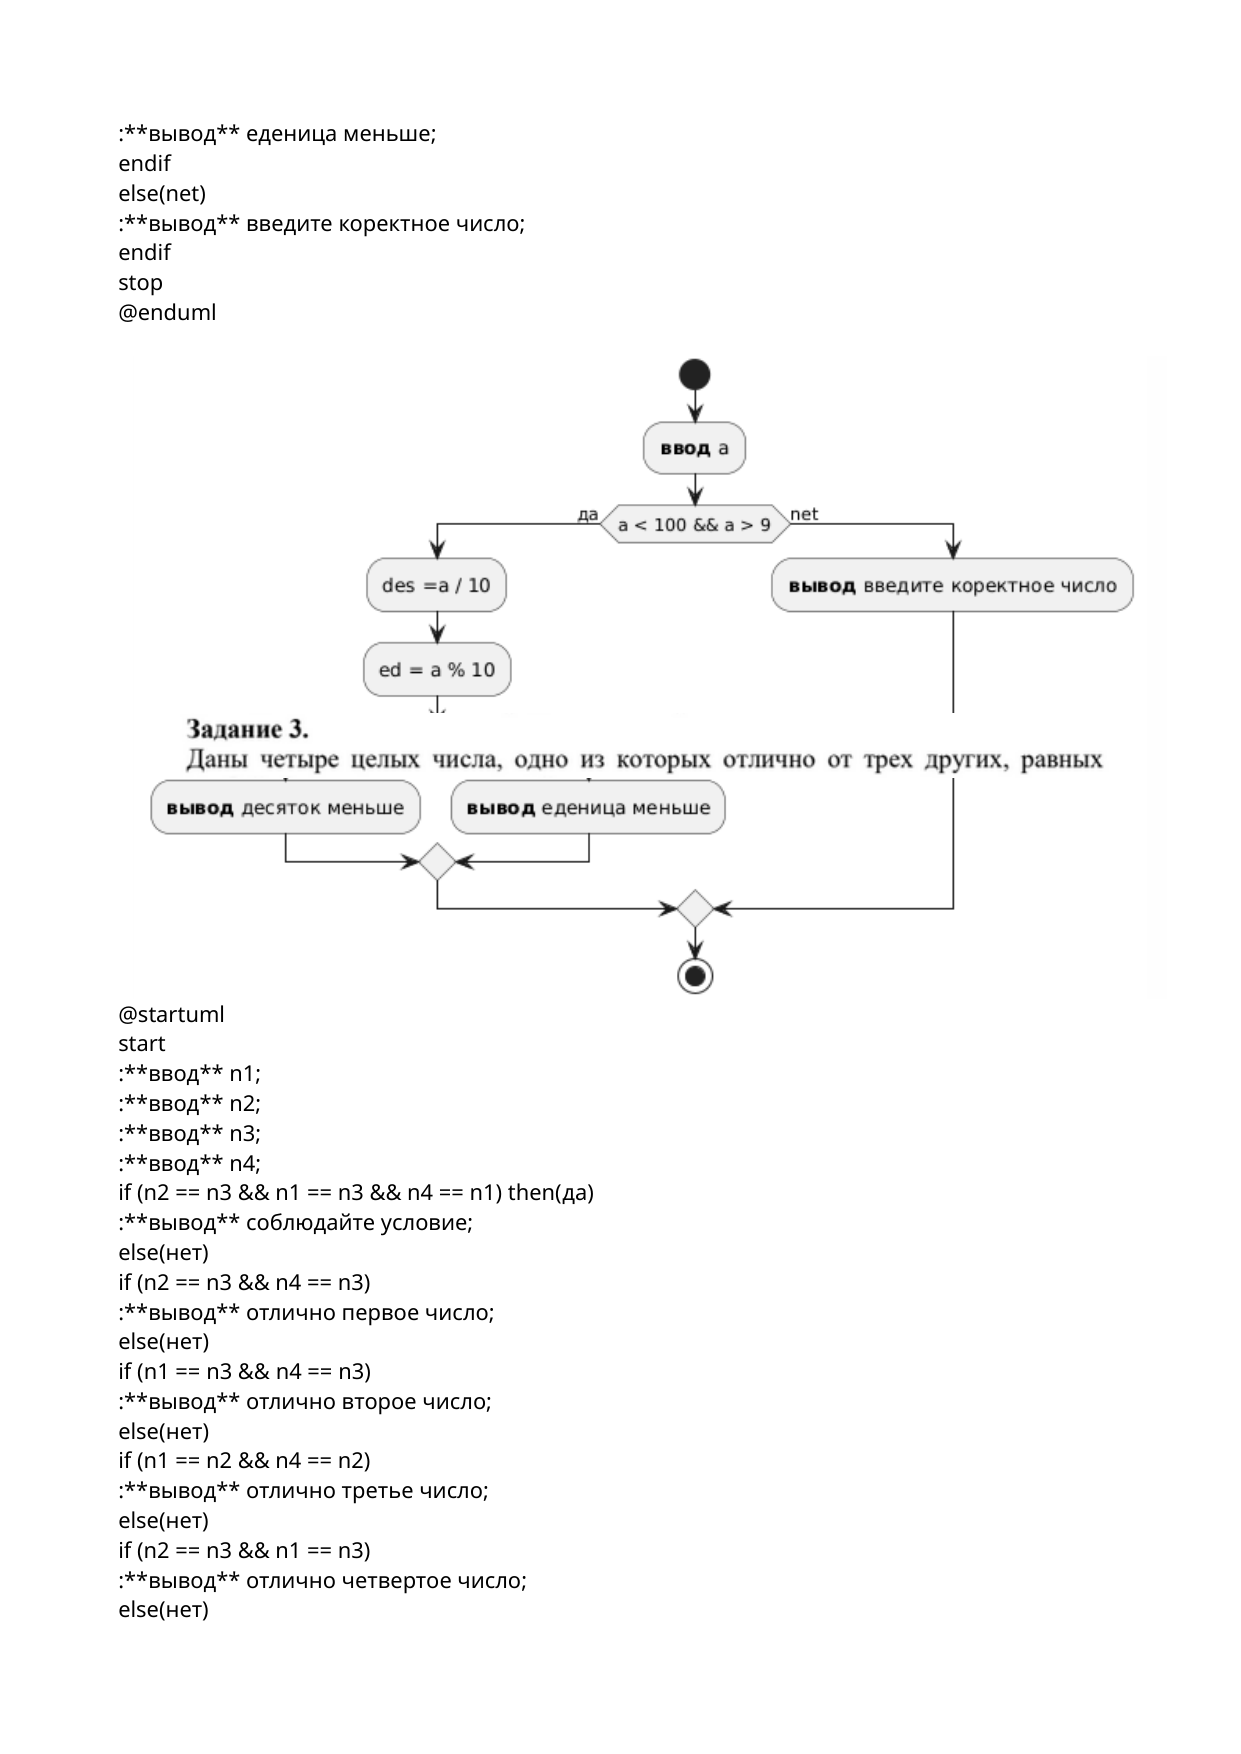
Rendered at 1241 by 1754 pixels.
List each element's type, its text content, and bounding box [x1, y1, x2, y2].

text else(нет) [118, 1594, 1181, 1624]
text if (n2 == n3 && n4 == n3) [118, 1267, 1181, 1296]
text @enduml [118, 297, 1181, 327]
text else(нет) [118, 1326, 1181, 1356]
text else(net) [118, 178, 1181, 207]
text :**ввод** n2; [118, 1088, 1181, 1118]
text start [118, 1028, 1181, 1058]
text else(нет) [118, 1505, 1181, 1535]
text :**ввод** n1; [118, 1058, 1181, 1088]
text :**вывод** введите коректное число; [118, 207, 1181, 237]
text if (n1 == n3 && n4 == n3) [118, 1356, 1181, 1386]
text if (n2 == n3 && n1 == n3) [118, 1535, 1181, 1564]
text :**вывод** еденицa меньше; [118, 118, 1181, 148]
text @startuml [118, 744, 1181, 1028]
text stop [118, 267, 1181, 297]
text :**ввод** n3; [118, 1118, 1181, 1147]
text :**вывод** отлично третье число; [118, 1475, 1181, 1505]
text endif [118, 237, 1181, 267]
text :**ввод** n4; [118, 1147, 1181, 1177]
text :**вывод** отлично четвертое число; [118, 1564, 1181, 1594]
text :**вывод** отлично второе число; [118, 1386, 1181, 1416]
text :**вывод** отлично первое число; [118, 1296, 1181, 1326]
text else(нет) [118, 1416, 1181, 1445]
text if (n2 == n3 && n1 == n3 && n4 == n1) then(да) [118, 1177, 1181, 1207]
text endif [118, 148, 1181, 178]
text else(нет) [118, 1237, 1181, 1267]
text :**вывод** соблюдайте условие; [118, 1207, 1181, 1237]
text if (n1 == n2 && n4 == n2) [118, 1445, 1181, 1475]
